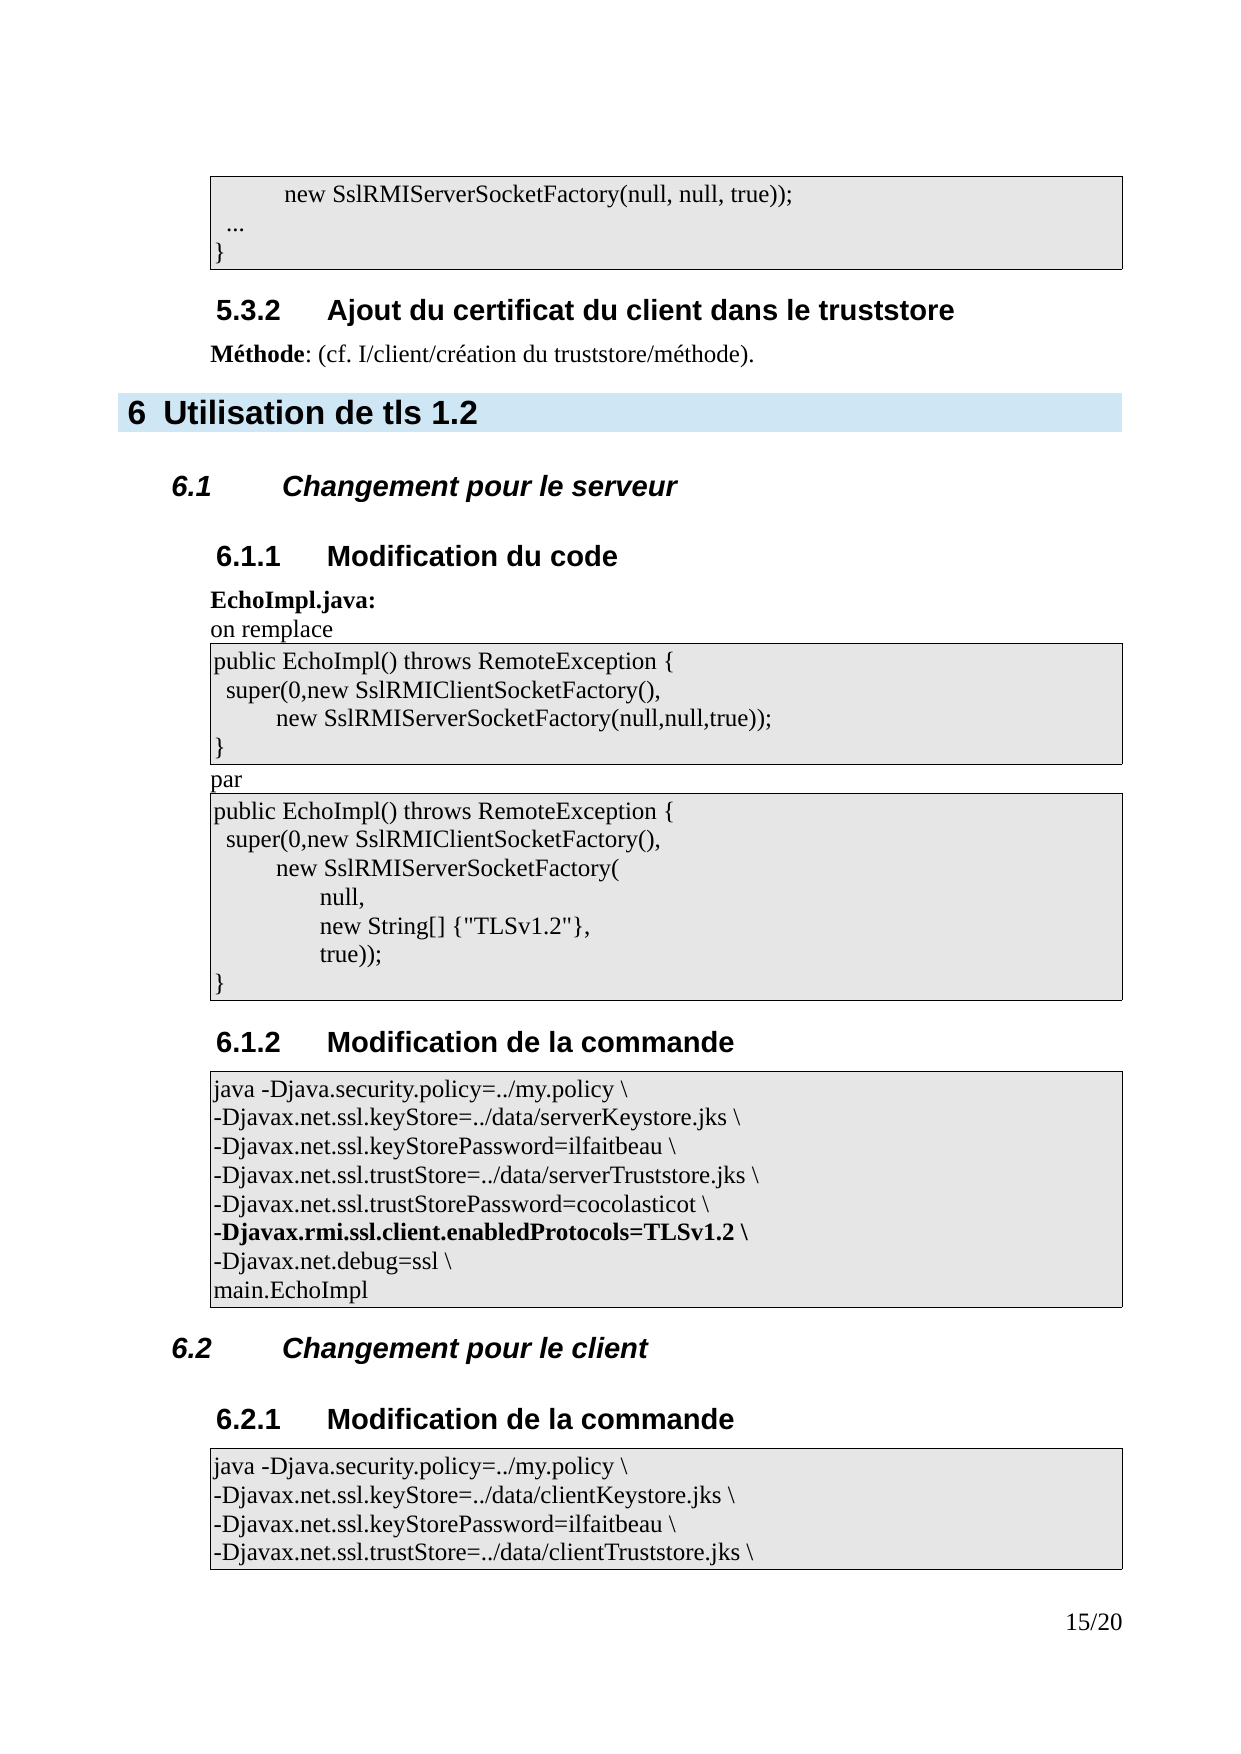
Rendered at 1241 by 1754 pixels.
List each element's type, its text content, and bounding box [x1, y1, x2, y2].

text java -Djava.security.policy=../my.policy \ [211, 1072, 1122, 1099]
subtitle Modification du code [208, 539, 1122, 573]
text Méthode: (cf. I/client/création du truststore/méthode). [210, 339, 1122, 368]
text par [210, 765, 1122, 793]
subtitle Changement pour le client [163, 1332, 1122, 1365]
text true)); [211, 936, 1122, 965]
text } [211, 234, 1122, 269]
text -Djavax.net.ssl.keyStore=../data/clientKeystore.jks \ [211, 1477, 1122, 1506]
subtitle Modification de la commande [208, 1025, 1122, 1058]
subtitle Modification de la commande [208, 1402, 1122, 1436]
text -Djavax.net.ssl.trustStore=../data/serverTruststore.jks \ [211, 1157, 1122, 1186]
text -Djavax.net.ssl.trustStorePassword=cocolasticot \ [211, 1186, 1122, 1214]
text ... [211, 205, 1122, 234]
text super(0,new SslRMIClientSocketFactory(), [211, 821, 1122, 850]
text -Djavax.rmi.ssl.client.enabledProtocols=TLSv1.2 \ [211, 1214, 1122, 1243]
text -Djavax.net.ssl.keyStore=../data/serverKeystore.jks \ [211, 1099, 1122, 1128]
text java -Djava.security.policy=../my.policy \ [211, 1449, 1122, 1477]
text -Djavax.net.ssl.keyStorePassword=ilfaitbeau \ [211, 1506, 1122, 1534]
text public EchoImpl() throws RemoteException { [211, 794, 1122, 821]
text new SslRMIServerSocketFactory(null,null,true)); [211, 700, 1122, 729]
text super(0,new SslRMIClientSocketFactory(), [211, 672, 1122, 700]
text } [211, 729, 1122, 764]
text -Djavax.net.debug=ssl \ [211, 1243, 1122, 1272]
text -Djavax.net.ssl.keyStorePassword=ilfaitbeau \ [211, 1128, 1122, 1157]
text new SslRMIServerSocketFactory(null, null, true)); [211, 177, 1122, 205]
text } [211, 965, 1122, 1000]
text new String[] {"TLSv1.2"}, [211, 908, 1122, 936]
text public EchoImpl() throws RemoteException { [211, 644, 1122, 672]
text -Djavax.net.ssl.trustStore=../data/clientTruststore.jks \ [211, 1534, 1122, 1569]
text new SslRMIServerSocketFactory( [211, 850, 1122, 879]
text on remplace [210, 614, 1122, 643]
text main.EchoImpl [211, 1272, 1122, 1307]
text EchoImpl.java: [210, 585, 1122, 614]
subtitle Changement pour le serveur [163, 469, 1122, 502]
subtitle Ajout du certificat du client dans le truststore [208, 293, 1122, 327]
subtitle Utilisation de tls 1.2 [118, 393, 1122, 432]
text null, [211, 879, 1122, 908]
